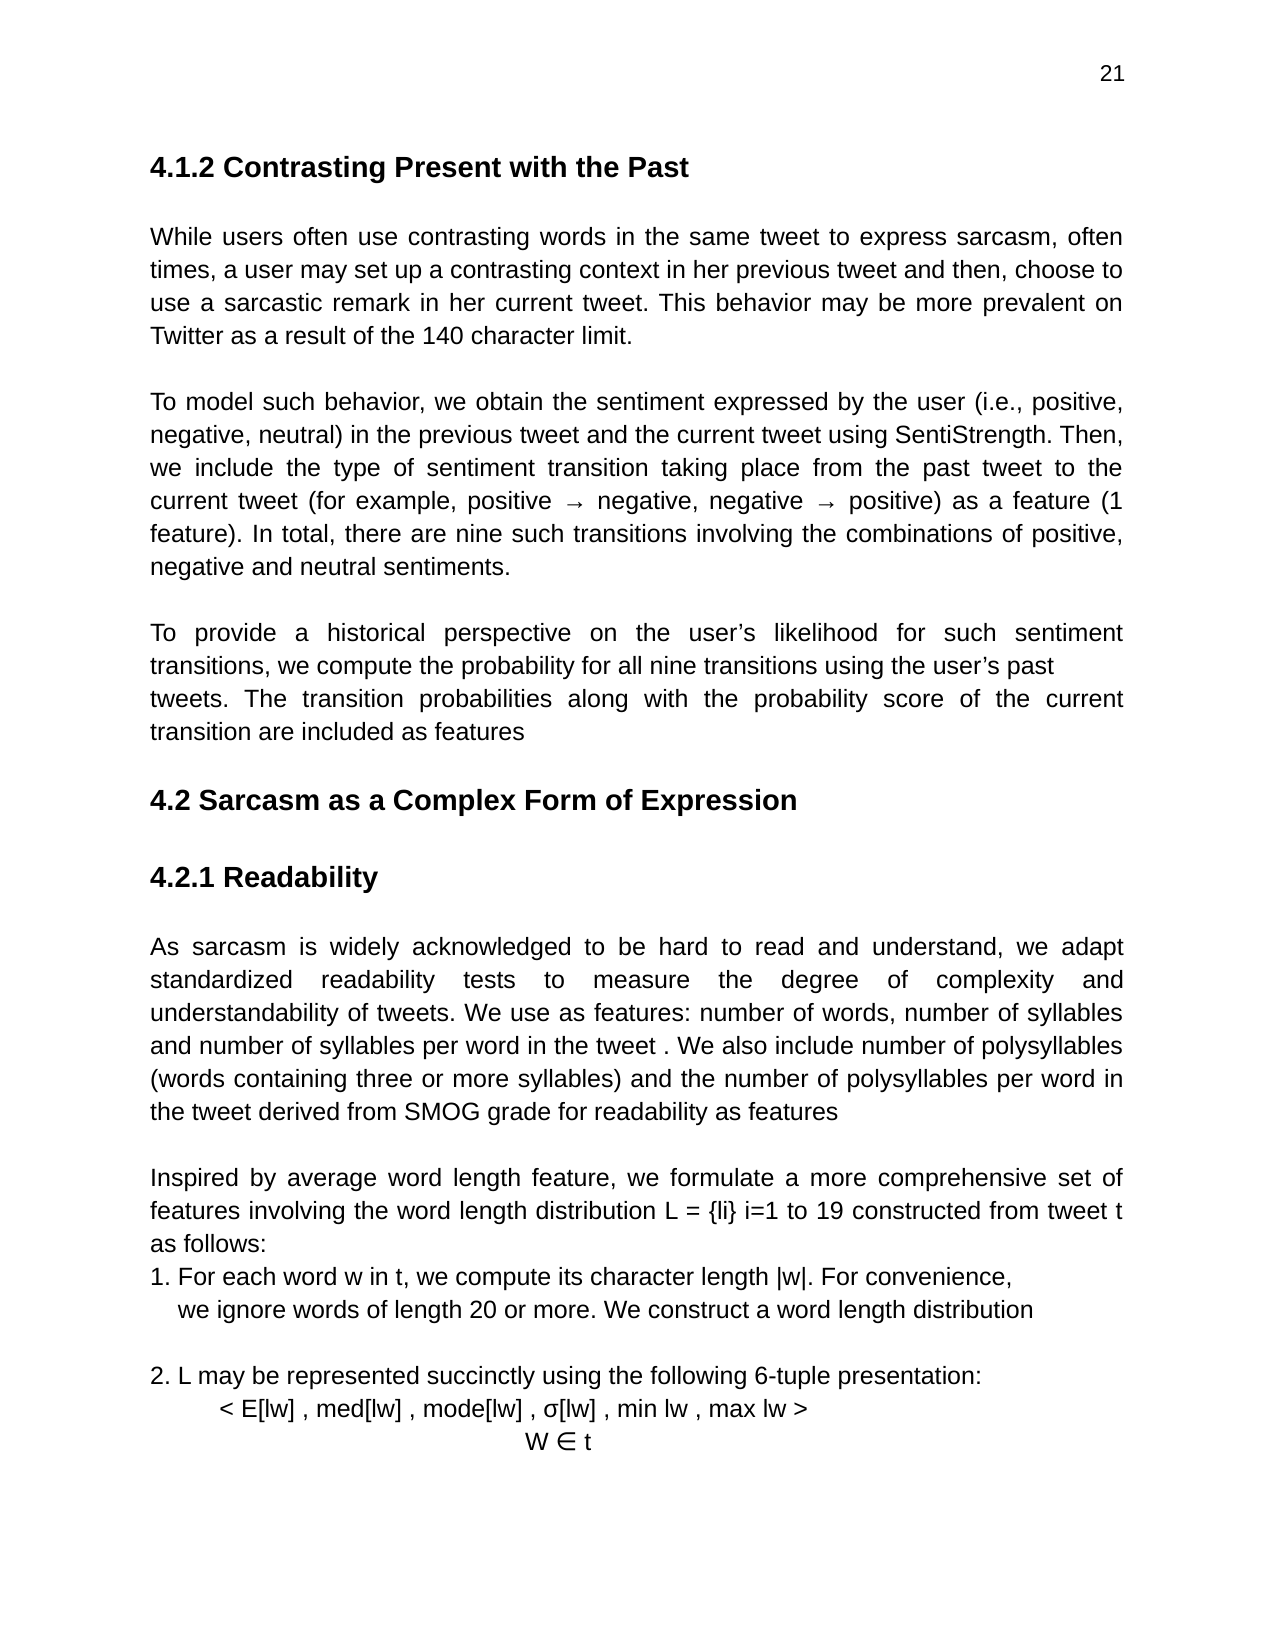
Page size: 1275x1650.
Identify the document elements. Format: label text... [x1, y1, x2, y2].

text 4.1.2 Contrasting Present with the Past [150, 150, 1125, 183]
text 4.2 Sarcasm as a Complex Form of Expression [150, 783, 1125, 816]
text we ignore words of length 20 or more. We construct a word length distribution [150, 1295, 1125, 1323]
text To provide a historical perspective on the user’s likelihood for such sentiment transitions, we compute the probability for all nine transitions using the user’s past [150, 618, 1125, 679]
text As sarcasm is widely acknowledged to be hard to read and understand, we adapt standardized readability tests to measure the degree of complexity and understandability of tweets. We use as features: number of words, number of syllables and number of syllables per word in the tweet . We also include number of polysyllables (words containing three or more syllables) and the number of polysyllables per word in the tweet derived from SMOG grade for readability as features [150, 932, 1125, 1125]
text 1. For each word w in t, we compute its character length |w|. For convenience, [150, 1262, 1125, 1291]
text 2. L may be represented succinctly using the following 6-tuple presentation: [150, 1361, 1125, 1389]
text Inspired by average word length feature, we formulate a more comprehensive set of features involving the word length distribution L = {li} i=1 to 19 constructed from tweet t as follows: [150, 1163, 1125, 1257]
text < E[lw] , med[lw] , mode[lw] , σ[lw] , min lw , max lw > [150, 1394, 1125, 1423]
text To model such behavior, we obtain the sentiment expressed by the user (i.e., positive, negative, neutral) in the previous tweet and the current tweet using SentiStrength. Then, we include the type of sentiment transition taking place from the past tweet to the current tweet (for example, positive → negative, negative → positive) as a feature (1 feature). In total, there are nine such transitions involving the combinations of positive, negative and neutral sentiments. [150, 387, 1125, 581]
text W ∈ t [150, 1427, 1125, 1456]
text While users often use contrasting words in the same tweet to express sarcasm, often times, a user may set up a contrasting context in her previous tweet and then, choose to use a sarcastic remark in her current tweet. This behavior may be more prevalent on Twitter as a result of the 140 character limit. [150, 222, 1125, 349]
text tweets. The transition probabilities along with the probability score of the current transition are included as features [150, 684, 1125, 746]
text 4.2.1 Readability [150, 860, 1125, 893]
